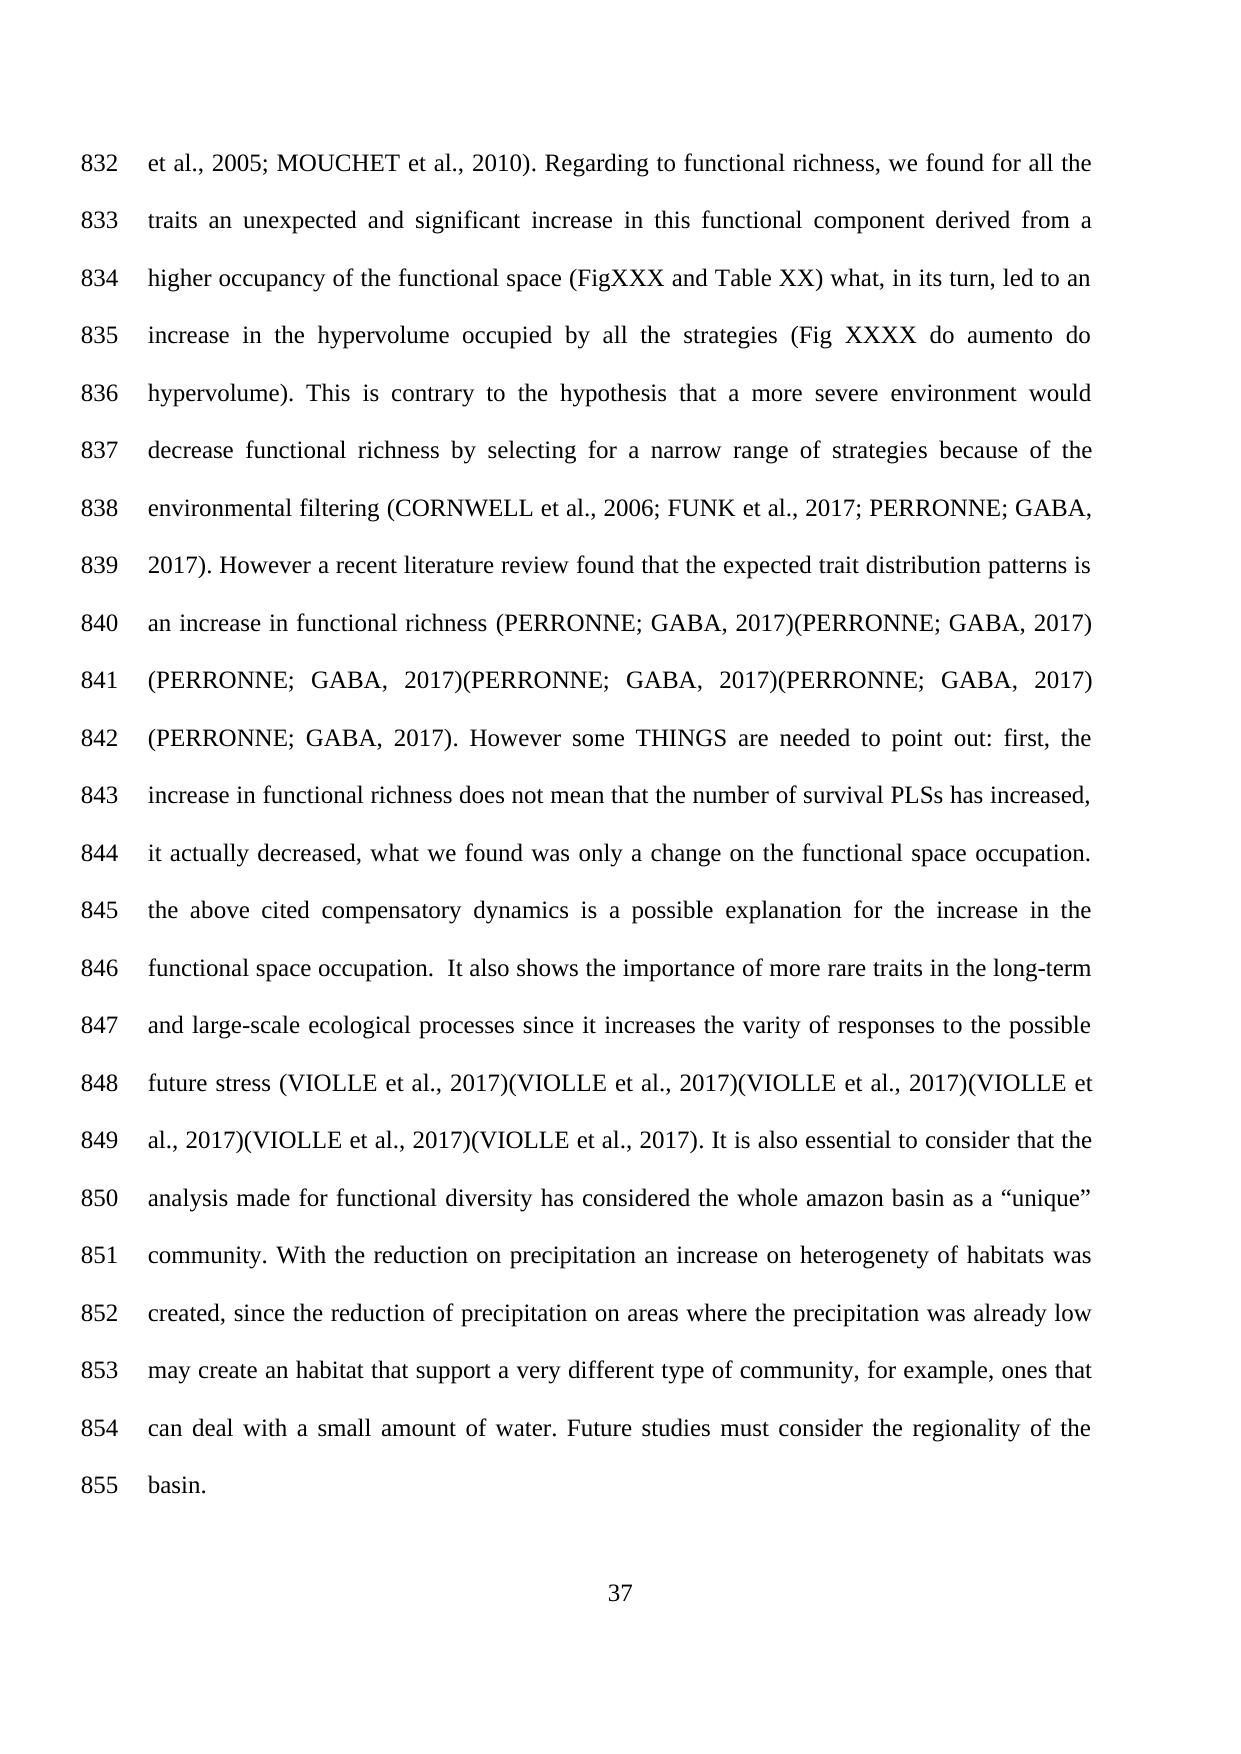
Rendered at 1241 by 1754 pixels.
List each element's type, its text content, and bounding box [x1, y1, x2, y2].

text Together, the change in functional composition and in dominance provoked a change in all the components of functional diversity (Table/Figure XXX). This is seen through the indices resulted from our analysis that compare, before and after the disturbance, the dissimilarity between the curves (in the case of the single-trait analysis; Table XXXX) and the similarity between the hypervolumes (in the case of multi-trait analysis; Jaccard index equal to 0.036). To date, this is the first modelling study to address the modification in all the functional diversity facets for Amazon forest. The studies concerned to understand the impacts of climate change on functional diversity mainly focused on the impacts for functional composition or few functional diversity facets, however functional diversity has different facets that express different ecological meaning (CARMONA et al., 2016; MASON et al., 2005; MOUCHET et al., 2010)⁠. Regarding to functional richness, we found for all the traits an unexpected and significant increase in this functional component derived from a higher occupancy of the functional space (FigXXX and Table XX) what, in its turn, led to an increase in the hypervolume occupied by all the strategies (Fig XXXX do aumento do hypervolume). This is contrary to the hypothesis that a more severe environment would decrease functional richness by selecting for a narrow range of strategies because of the environmental filtering (CORNWELL et al., 2006; FUNK et al., 2017; PERRONNE; GABA, 2017)⁠. However a recent literature review found that the expected trait distribution patterns is an increase in functional richness (PERRONNE; GABA, 2017)(PERRONNE; GABA, 2017)(PERRONNE; GABA, 2017)(PERRONNE; GABA, 2017)(PERRONNE; GABA, 2017)(PERRONNE; GABA, 2017)⁠. However some THINGS are needed to point out: first, the increase in functional richness does not mean that the number of survival PLSs has increased, it actually decreased, what we found was only a change on the functional space occupation. the above cited compensatory dynamics is a possible explanation for the increase in the functional space occupation. It also shows the importance of more rare traits in the long-term and large-scale ecological processes since it increases the varity of responses to the possible future stress (VIOLLE et al., 2017)(VIOLLE et al., 2017)(VIOLLE et al., 2017)(VIOLLE et al., 2017)(VIOLLE et al., 2017)(VIOLLE et al., 2017)⁠. It is also essential to consider that the analysis made for functional diversity has considered the whole amazon basin as a “unique” community. With the reduction on precipitation an increase on heterogenety of habitats was created, since the reduction of precipitation on areas where the precipitation was already low may create an habitat that support a very different type of community, for example, ones that can deal with a small amount of water. Future studies must consider the regionality of the basin. [112, 148, 1093, 1499]
